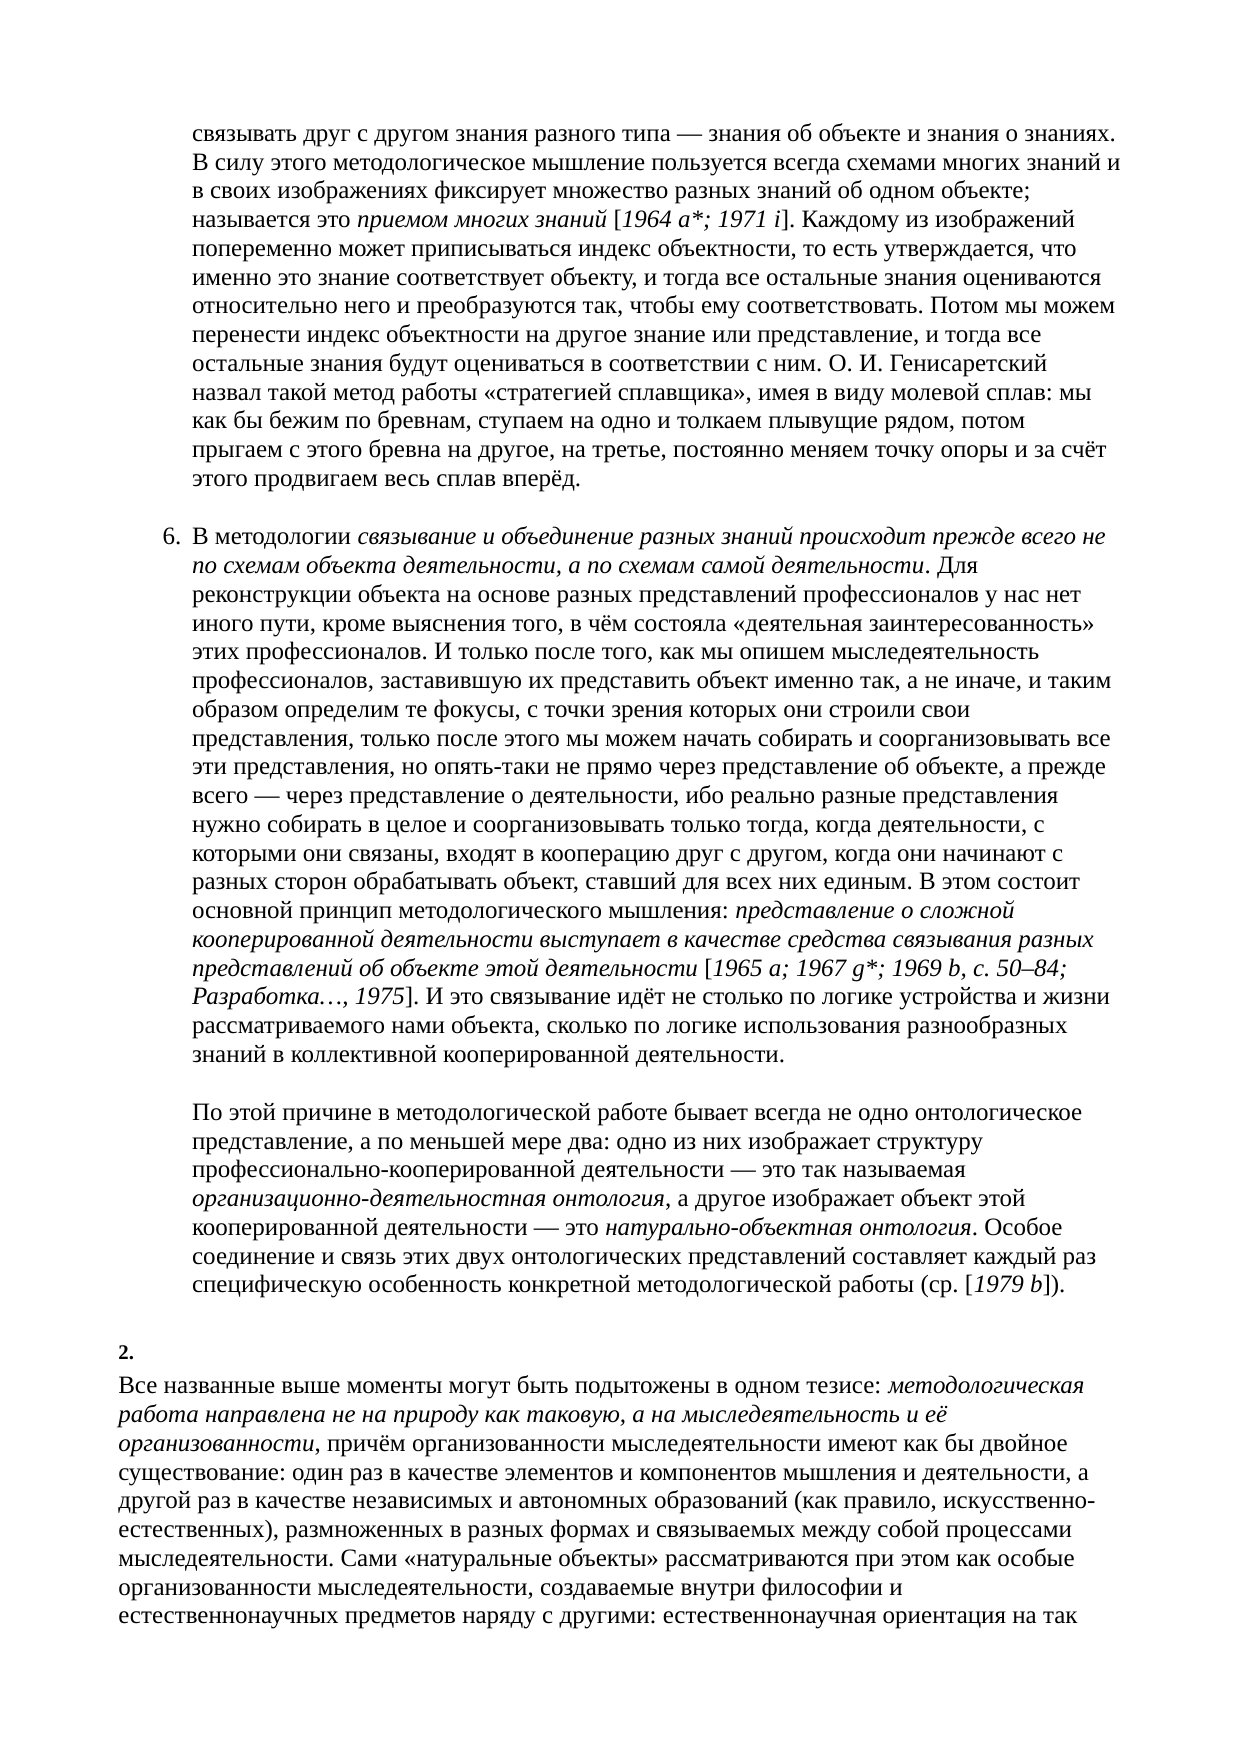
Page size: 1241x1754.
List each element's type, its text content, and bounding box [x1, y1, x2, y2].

list связывать друг с другом знания разного типа — знания об объекте и знания о знаниях. В силу этого методологическое мышление пользуется всегда схемами многих знаний и в своих изображениях фиксирует множество разных знаний об одном объекте; называется это приемом многих знаний [1964 а*; 1971 і]. Каждому из изображений попеременно может приписываться индекс объектности, то есть утверждается, что именно это знание соответствует объекту, и тогда все остальные знания оцениваются относительно него и преобразуются так, чтобы ему соответствовать. Потом мы можем перенести индекс объектности на другое знание или представление, и тогда все остальные знания будут оцениваться в соответствии с ним. О. И. Генисаретский назвал такой метод работы «стратегией сплавщика», имея в виду молевой сплав: мы как бы бежим по бревнам, ступаем на одно и толкаем плывущие рядом, потом прыгаем с этого бревна на другое, на третье, постоянно меняем точку опоры и за счёт этого продвигаем весь сплав вперёд. [162, 118, 1122, 492]
subtitle 2. [118, 1340, 1122, 1364]
list В методологии связывание и объединение разных знаний происходит прежде всего не по схемам объекта деятельности, а по схемам самой деятельности. Для реконструкции объекта на основе разных представлений профессионалов у нас нет иного пути, кроме выяснения того, в чём состояла «деятельная заинтересованность» этих профессионалов. И только после того, как мы опишем мыследеятельность профессионалов, заставившую их представить объект именно так, а не иначе, и таким образом определим те фокусы, с точки зрения которых они строили свои представления, только после этого мы можем начать собирать и соорганизовывать все эти представления, но опять-таки не прямо через представление об объекте, а прежде всего — через представление о деятельности, ибо реально разные представления нужно собирать в целое и соорганизовывать только тогда, когда деятельности, с которыми они связаны, входят в кооперацию друг с другом, когда они начинают с разных сторон обрабатывать объект, ставший для всех них единым. В этом состоит основной принцип методологического мышления: представление о сложной кооперированной деятельности выступает в качестве средства связывания разных представлений об объекте этой деятельности [1965 a; 1967 g*; 1969 b, с. 50–84; Разработка…, 1975]. И это связывание идёт не столько по логике устройства и жизни рассматриваемого нами объекта, сколько по логике использования разнообразных знаний в коллективной кооперированной деятельности. [162, 521, 1122, 1068]
list По этой причине в методологической работе бывает всегда не одно онтологическое представление, а по меньшей мере два: одно из них изображает структуру профессионально-кооперированной деятельности — это так называемая организационно-деятельностная онтология, а другое изображает объект этой кооперированной деятельности — это натурально-объектная онтология. Особое соединение и связь этих двух онтологических представлений составляет каждый раз специфическую особенность конкретной методологической работы (ср. [1979 b]). [162, 1097, 1122, 1298]
text Все названные выше моменты могут быть подытожены в одном тезисе: методологическая работа направлена не на природу как таковую, а на мыследеятельность и её организованности, причём организованности мыследеятельности имеют как бы двойное существование: один раз в качестве элементов и компонентов мышления и деятельности, а другой раз в качестве независимых и автономных образований (как правило, искусственно-естественных), размноженных в разных формах и связываемых между собой процессами мыследеятельности. Сами «натуральные объекты» рассматриваются при этом как особые организованности мыследеятельности, создаваемые внутри философии и естественнонаучных предметов наряду с другими: естественнонаучная ориентация на так [118, 1371, 1122, 1629]
